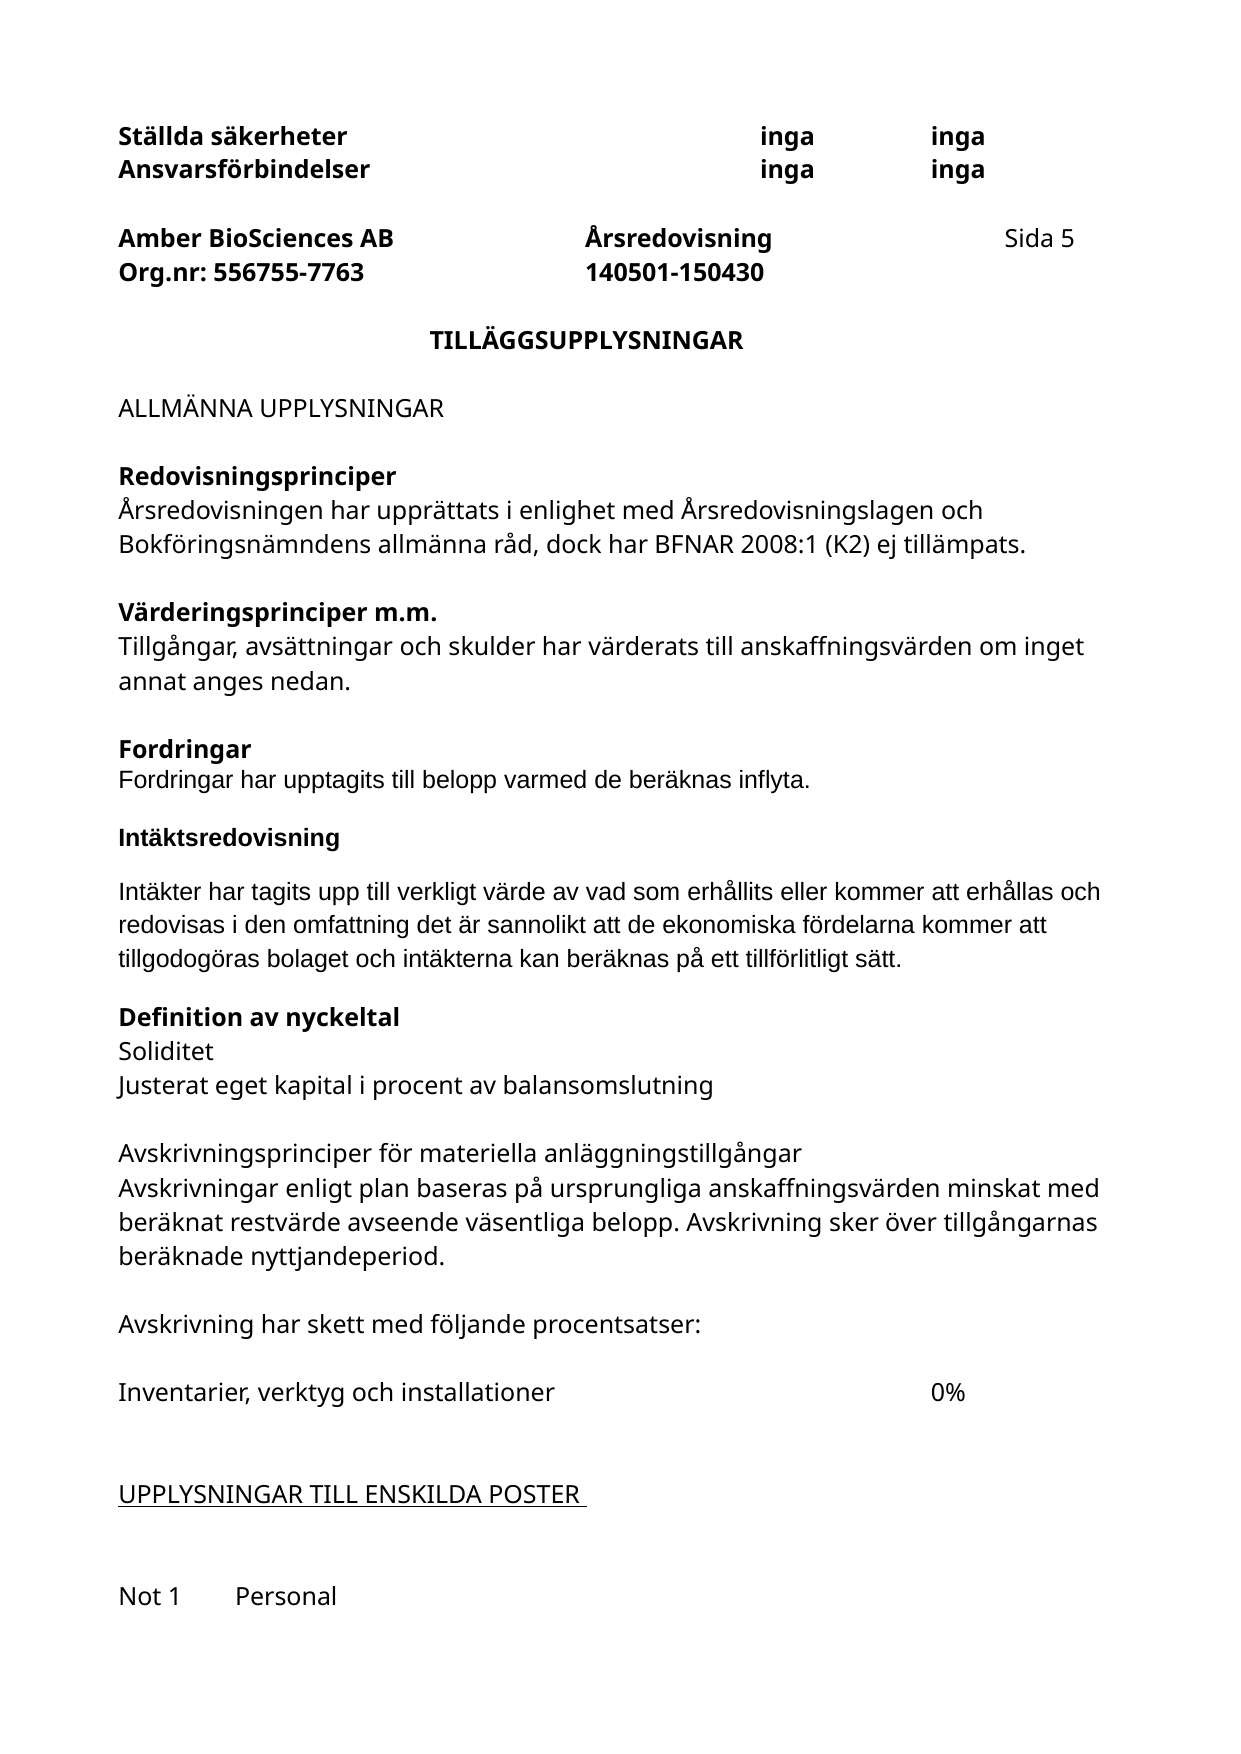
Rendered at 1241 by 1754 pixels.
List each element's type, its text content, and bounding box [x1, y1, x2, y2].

list Intäkter har tagits upp till verkligt värde av vad som erhållits eller kommer att erhållas och redovisas i den omfattning det är sannolikt att de ekonomiska fördelarna kommer att tillgodogöras bolaget och intäkterna kan beräknas på ett tillförlitligt sätt. [118, 877, 1122, 974]
text Fordringar har upptagits till belopp varmed de beräknas inflyta. [118, 765, 1122, 794]
text UPPLYSNINGAR TILL ENSKILDA POSTER [118, 1477, 1122, 1511]
text Soliditet [118, 1034, 1122, 1068]
text beräknade nyttjandeperiod. [118, 1238, 1122, 1272]
text Avskrivningar enligt plan baseras på ursprungliga anskaffningsvärden minskat med [118, 1170, 1122, 1204]
text Not 1 Personal [118, 1579, 1122, 1613]
text Tillgångar, avsättningar och skulder har värderats till anskaffningsvärden om inget annat anges nedan. [118, 629, 1122, 697]
text Värderingsprinciper m.m. [118, 595, 1122, 629]
list Intäktsredovisning [118, 823, 1122, 852]
text Ställda säkerheter inga inga [118, 118, 1122, 152]
text Årsredovisningen har upprättats i enlighet med Årsredovisningslagen och [118, 493, 1122, 527]
text Avskrivningsprinciper för materiella anläggningstillgångar [118, 1136, 1122, 1170]
text Amber BioSciences AB Årsredovisning Sida 5 [118, 220, 1122, 254]
text beräknat restvärde avseende väsentliga belopp. Avskrivning sker över tillgångarnas [118, 1204, 1122, 1238]
text Redovisningsprinciper [118, 459, 1122, 493]
text Inventarier, verktyg och installationer 0% [118, 1374, 1122, 1409]
text Ansvarsförbindelser inga inga [118, 152, 1122, 186]
text Definition av nyckeltal [118, 1000, 1122, 1034]
text TILLÄGGSUPPLYSNINGAR [118, 322, 1122, 357]
text Justerat eget kapital i procent av balansomslutning [118, 1068, 1122, 1102]
text Avskrivning har skett med följande procentsatser: [118, 1306, 1122, 1341]
text ALLMÄNNA UPPLYSNINGAR [118, 391, 1122, 425]
text Org.nr: 556755-7763 140501-150430 [118, 254, 1122, 288]
text Bokföringsnämndens allmänna råd, dock har BFNAR 2008:1 (K2) ej tillämpats. [118, 527, 1122, 561]
text Fordringar [118, 731, 1122, 765]
